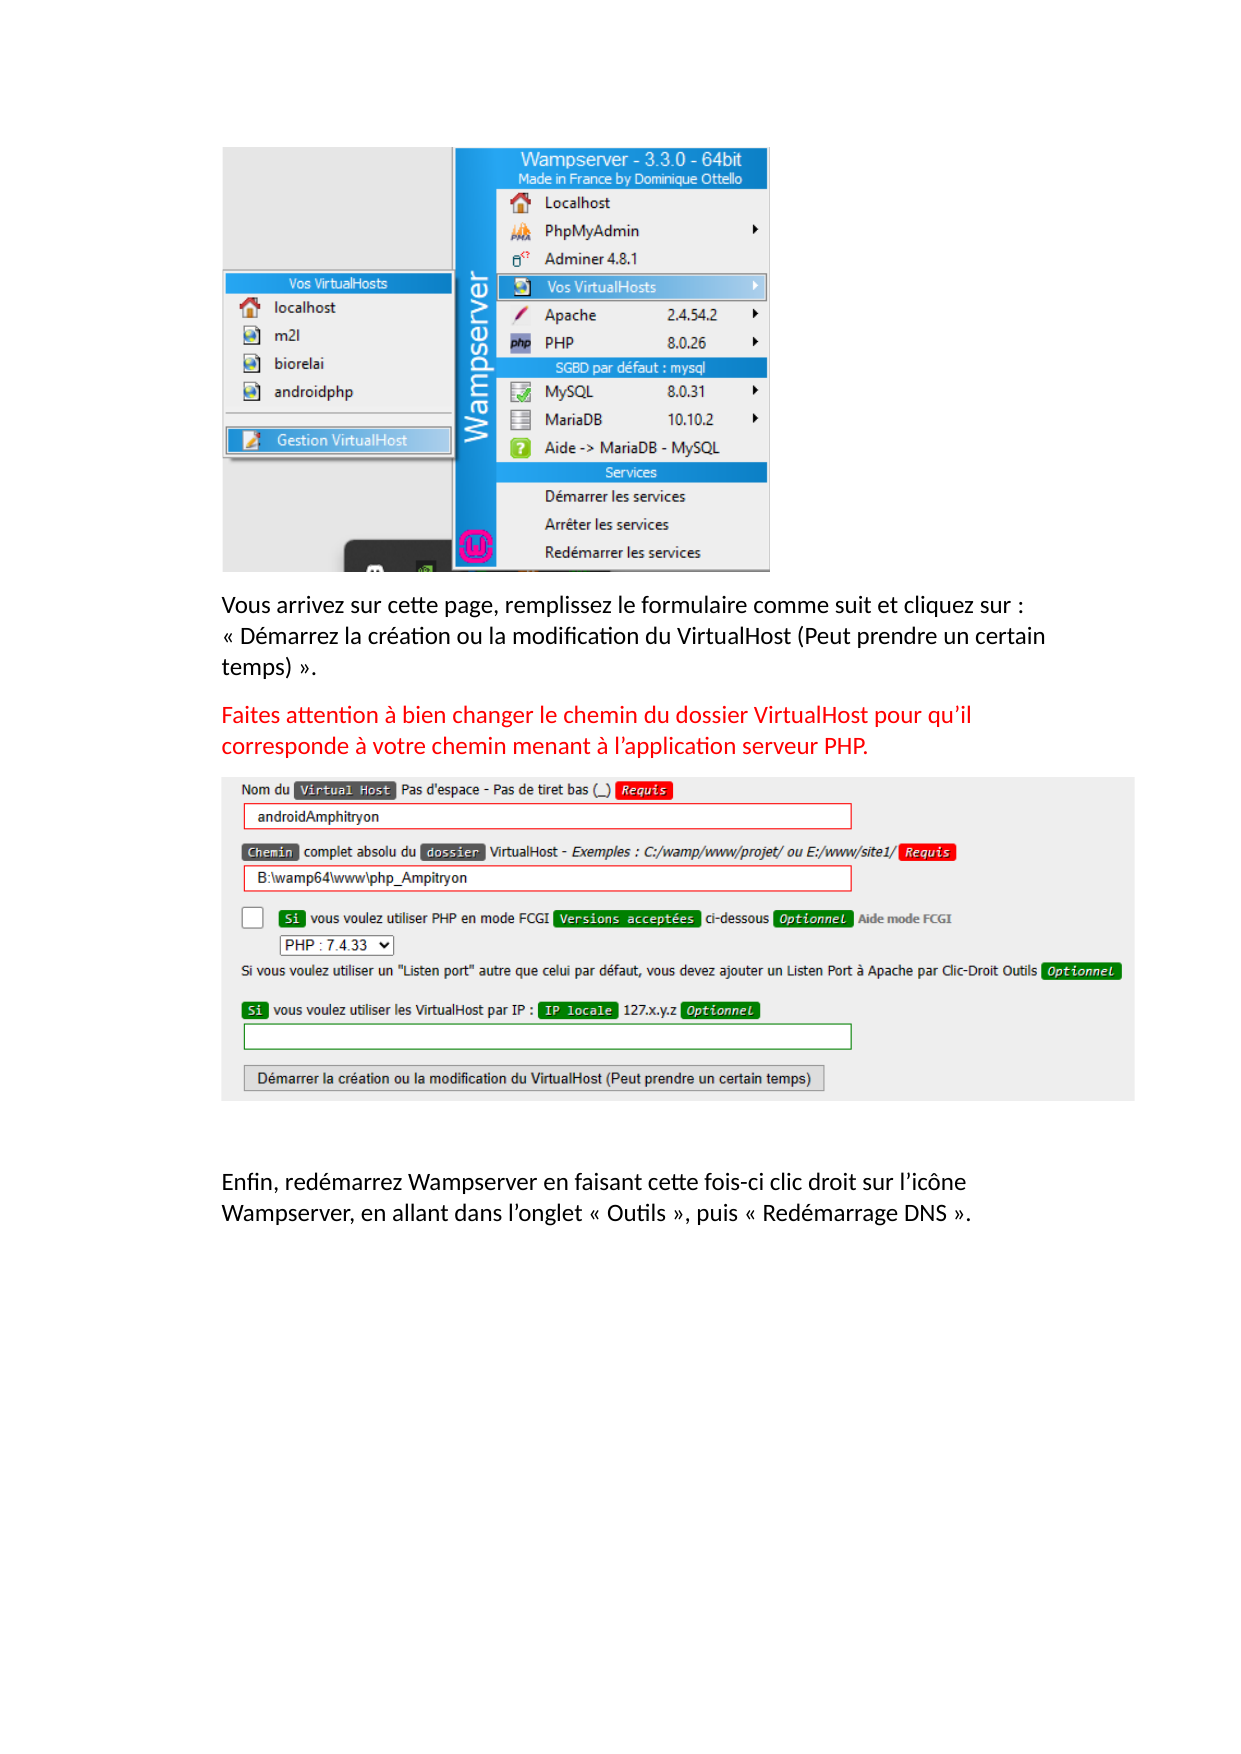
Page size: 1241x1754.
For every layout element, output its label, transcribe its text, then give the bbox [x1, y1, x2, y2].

text Enfin, redémarrez Wampserver en faisant cette fois-ci clic droit sur l’icône Wampserver, en allant dans l’onglet « Outils », puis « Redémarrage DNS ». [221, 1166, 1093, 1227]
text Vous arrivez sur cette page, remplissez le formulaire comme suit et cliquez sur : « Démarrez la création ou la modification du VirtualHost (Peut prendre un certain temps) ». [221, 589, 1093, 682]
text Faites attention à bien changer le chemin du dossier VirtualHost pour qu’il corresponde à votre chemin menant à l’application serveur PHP. [221, 699, 1093, 760]
